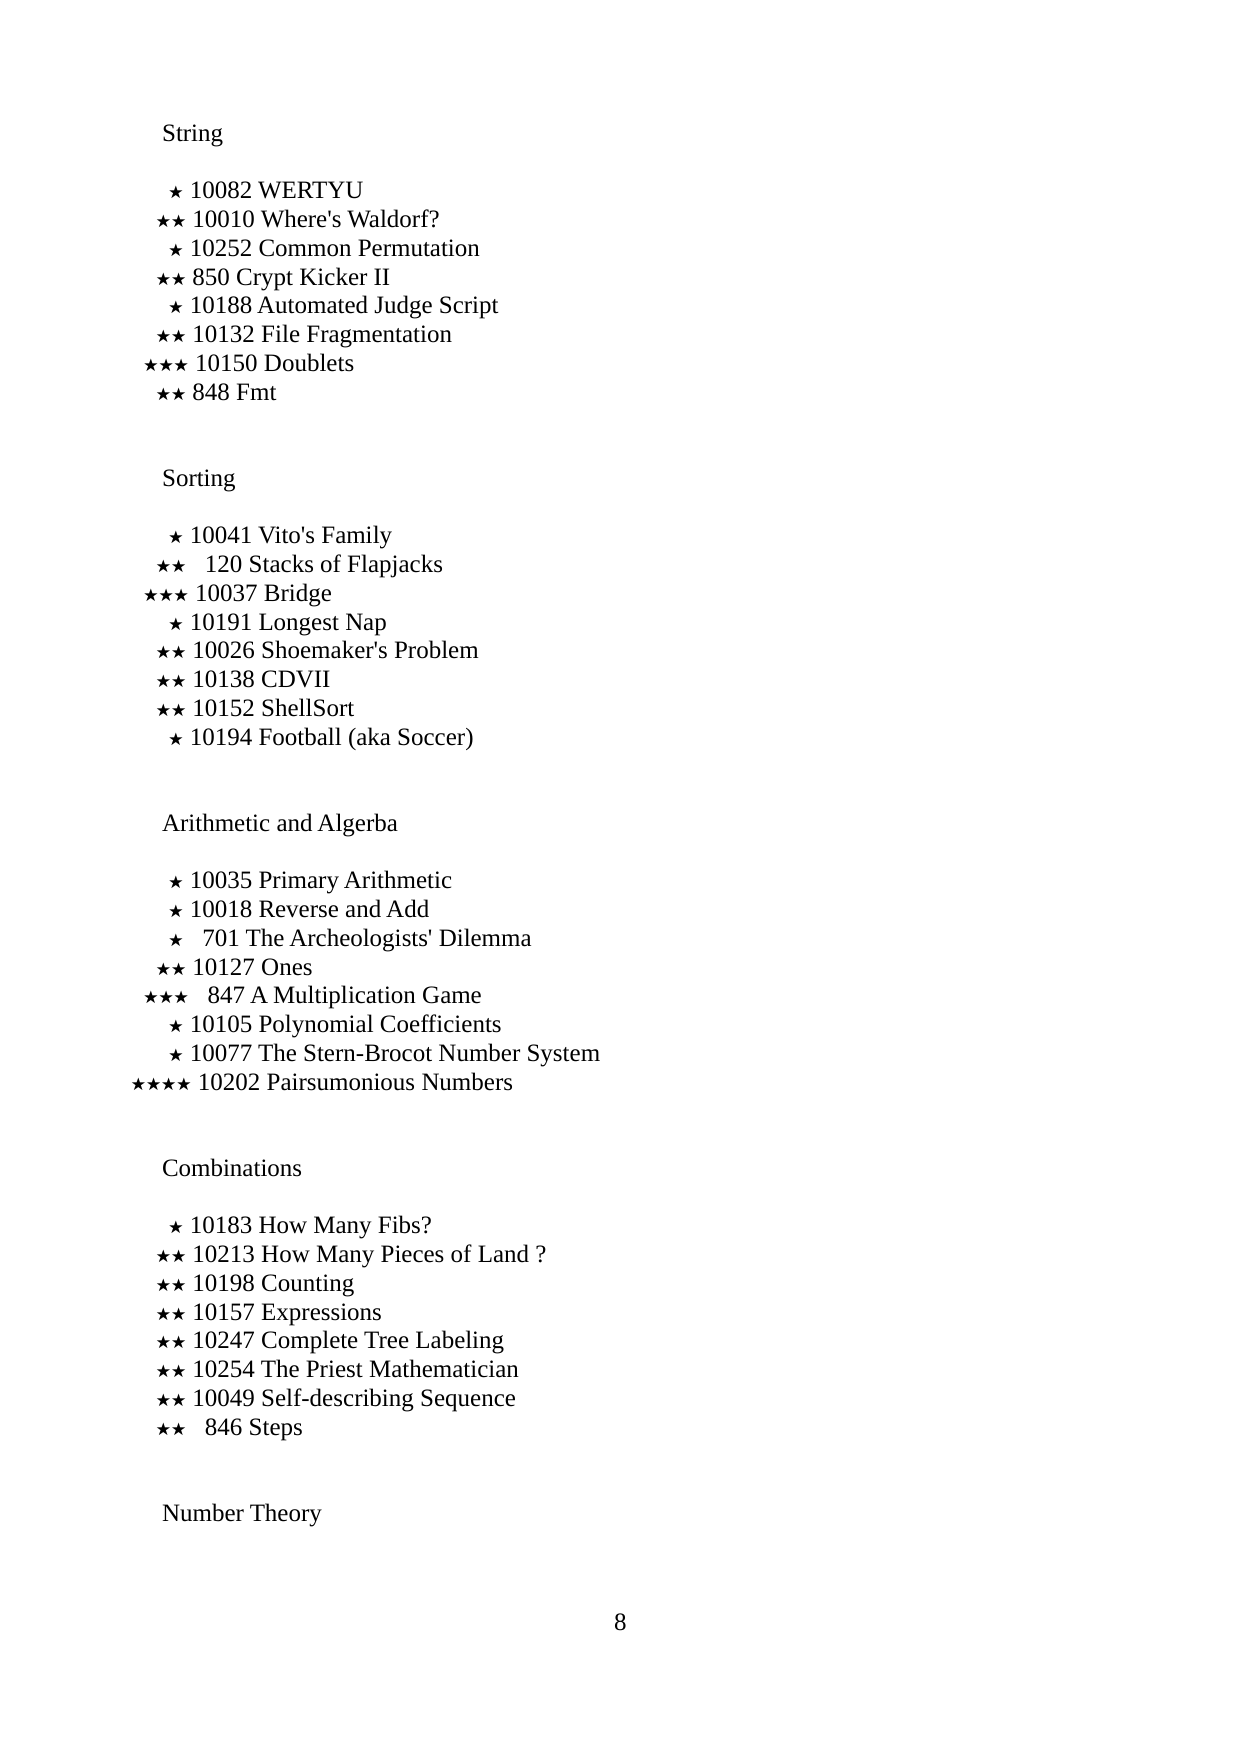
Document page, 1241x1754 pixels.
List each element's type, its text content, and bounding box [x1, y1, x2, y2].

text ★★ 10247 Complete Tree Labeling [118, 1326, 1122, 1354]
text Arithmetic and Algerba [118, 808, 1122, 837]
text ★★ 848 Fmt [118, 377, 1122, 406]
text Combinations [118, 1153, 1122, 1182]
text ★★★ 10037 Bridge [118, 578, 1122, 607]
text ★★ 10198 Counting [118, 1268, 1122, 1297]
text ★ 10082 WERTYU [118, 176, 1122, 204]
text ★★ 10026 Shoemaker's Problem [118, 636, 1122, 664]
text ★ 10041 Vito's Family [118, 521, 1122, 549]
text ★ 10183 How Many Fibs? [118, 1211, 1122, 1239]
text ★★ 10132 File Fragmentation [118, 319, 1122, 348]
text ★★ 10213 How Many Pieces of Land ? [118, 1239, 1122, 1268]
text Sorting [118, 463, 1122, 492]
text ★★ 850 Crypt Kicker II [118, 262, 1122, 291]
text ★★ 10152 ShellSort [118, 693, 1122, 722]
text ★★ 120 Stacks of Flapjacks [118, 549, 1122, 578]
text ★ 10252 Common Permutation [118, 233, 1122, 262]
text ★ 10188 Automated Judge Script [118, 291, 1122, 319]
text ★ 10191 Longest Nap [118, 607, 1122, 636]
text ★★ 10010 Where's Waldorf? [118, 204, 1122, 233]
text ★★★★ 10202 Pairsumonious Numbers [118, 1067, 1122, 1096]
text ★★★ 847 A Multiplication Game [118, 981, 1122, 1009]
text ★★ 10127 Ones [118, 952, 1122, 981]
text ★★ 846 Steps [118, 1412, 1122, 1441]
text ★ 10077 The Stern-Brocot Number System [118, 1038, 1122, 1067]
text ★★ 10049 Self-describing Sequence [118, 1383, 1122, 1412]
text ★★★ 10150 Doublets [118, 348, 1122, 377]
text ★ 10018 Reverse and Add [118, 894, 1122, 923]
text ★★ 10254 The Priest Mathematician [118, 1354, 1122, 1383]
text ★ 10035 Primary Arithmetic [118, 866, 1122, 894]
text String [118, 118, 1122, 147]
text ★ 701 The Archeologists' Dilemma [118, 923, 1122, 952]
text Number Theory [118, 1498, 1122, 1527]
text ★★ 10138 CDVII [118, 664, 1122, 693]
text ★★ 10157 Expressions [118, 1297, 1122, 1326]
text ★ 10194 Football (aka Soccer) [118, 722, 1122, 751]
text ★ 10105 Polynomial Coefficients [118, 1009, 1122, 1038]
